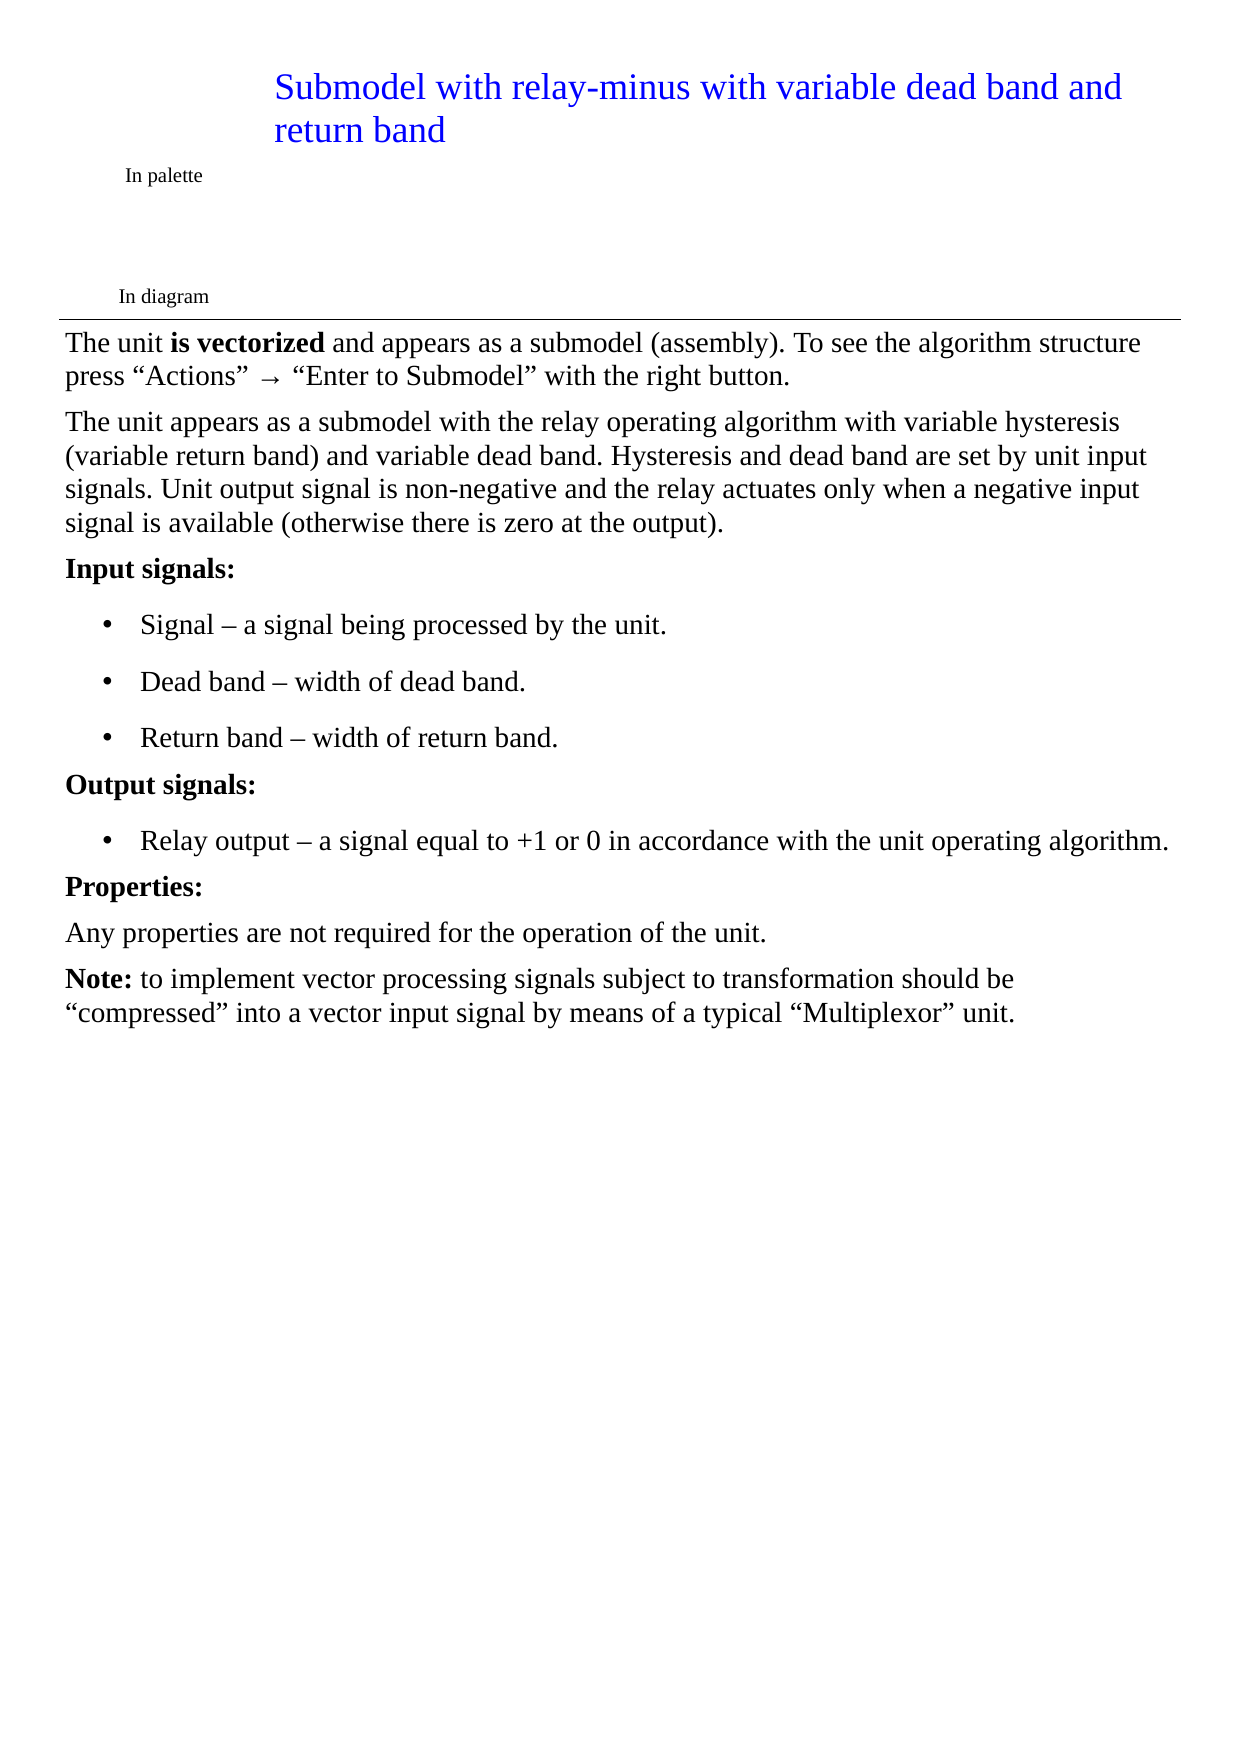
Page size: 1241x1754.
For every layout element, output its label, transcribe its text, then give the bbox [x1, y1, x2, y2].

table_cell [269, 197, 1181, 279]
table_cell In palette [59, 157, 268, 197]
table_cell [59, 197, 268, 279]
table_cell In diagram [59, 279, 268, 319]
table_cell [269, 157, 1181, 197]
table_header Submodel with relay-minus with variable dead band and return band [269, 59, 1181, 157]
table_cell The unit is vectorized and appears as a submodel (assembly). To see the algorithm structure press “Actions” → “Enter to Submodel” with the right button. The unit appears as a submodel with the relay operating algorithm with variable hysteresis (variable return band) and variable dead band. Hysteresis and dead band are set by unit input signals. Unit output signal is non-negative and the relay actuates only when a negative input signal is available (otherwise there is zero at the output). Input signals: Signal – a signal being processed by the unit. Dead band – width of dead band. Return band – width of return band. Output signals: Relay output – a signal equal to +1 or 0 in accordance with the unit operating algorithm. Properties: Any properties are not required for the operation of the unit. Note: to implement vector processing signals subject to transformation should be “compressed” into a vector input signal by means of a typical “Multiplexor” unit. [59, 320, 1181, 1047]
table_header [59, 59, 268, 157]
table_cell [269, 279, 1181, 319]
